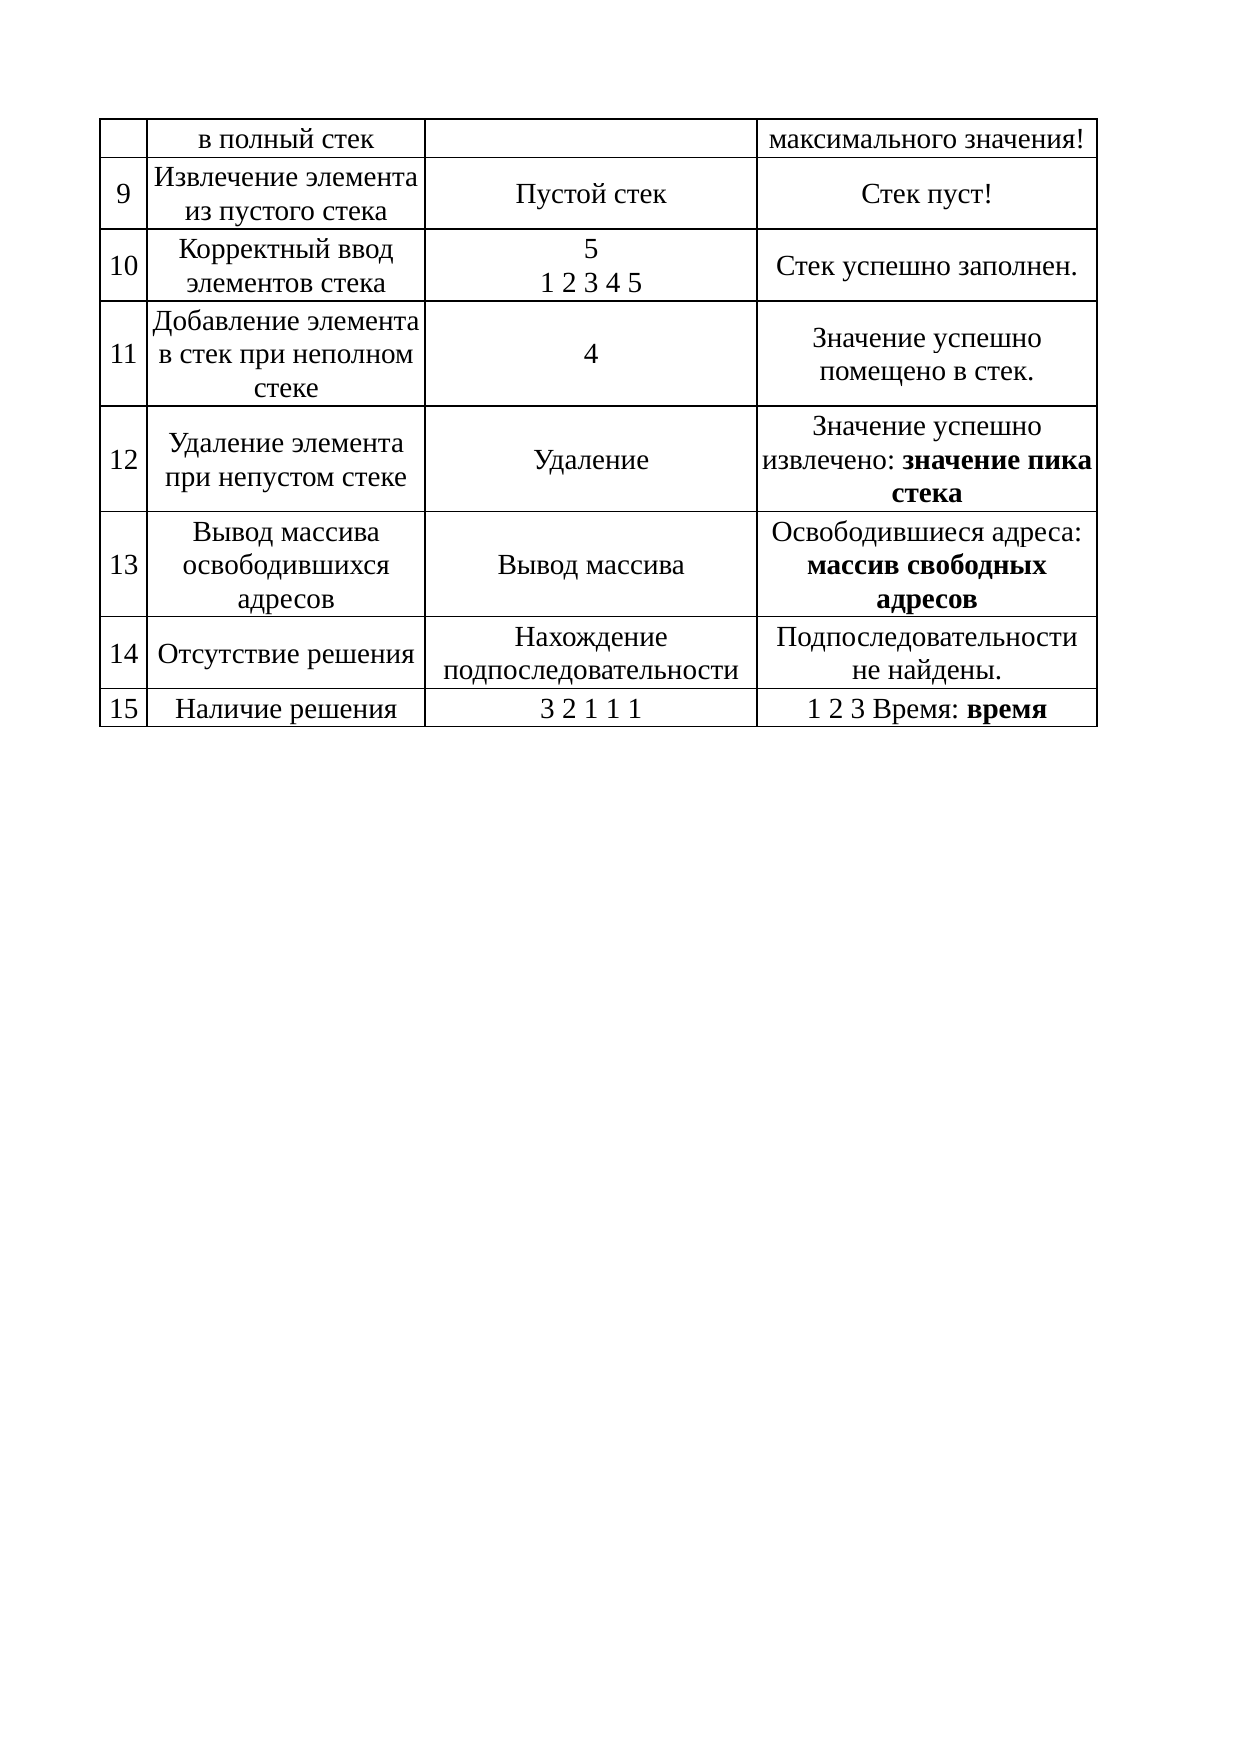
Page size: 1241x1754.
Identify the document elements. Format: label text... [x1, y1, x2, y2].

table_cell Стек пуст! [758, 158, 1096, 228]
table_cell Добавление элемента в стек при неполном стеке [148, 302, 424, 405]
table_cell Нахождение подпоследовательности [426, 617, 756, 688]
table_cell Удаление элемента при непустом стеке [148, 407, 424, 511]
table_cell максимального значения! [758, 120, 1096, 156]
table_cell 10 [101, 230, 146, 300]
table_cell 5 1 2 3 4 5 [426, 230, 756, 300]
table_cell Подпоследовательности не найдены. [758, 617, 1096, 688]
table_cell Корректный ввод элементов стека [148, 230, 424, 300]
table_cell Вывод массива освободившихся адресов [148, 512, 424, 616]
table_cell 9 [101, 158, 146, 228]
table_cell 11 [101, 302, 146, 405]
table_cell 1 2 3 Время: время [758, 689, 1096, 726]
table_cell Отсутствие решения [148, 617, 424, 688]
table_cell 4 [426, 302, 756, 405]
table_cell Удаление [426, 407, 756, 511]
table_cell 14 [101, 617, 146, 688]
table_cell 15 [101, 689, 146, 726]
table_cell в полный стек [148, 120, 424, 156]
table_cell 12 [101, 407, 146, 511]
table_cell Извлечение элемента из пустого стека [148, 158, 424, 228]
table_cell 13 [101, 512, 146, 616]
table_cell Значение успешно извлечено: значение пика стека [758, 407, 1096, 511]
table_cell [101, 120, 146, 156]
table_cell Пустой стек [426, 158, 756, 228]
table_cell Значение успешно помещено в стек. [758, 302, 1096, 405]
table_cell Стек успешно заполнен. [758, 230, 1096, 300]
table_cell Освободившиеся адреса: массив свободных адресов [758, 512, 1096, 616]
table_cell 3 2 1 1 1 [426, 689, 756, 726]
table_cell Вывод массива [426, 512, 756, 616]
table_cell Наличие решения [148, 689, 424, 726]
table_cell [426, 120, 756, 156]
